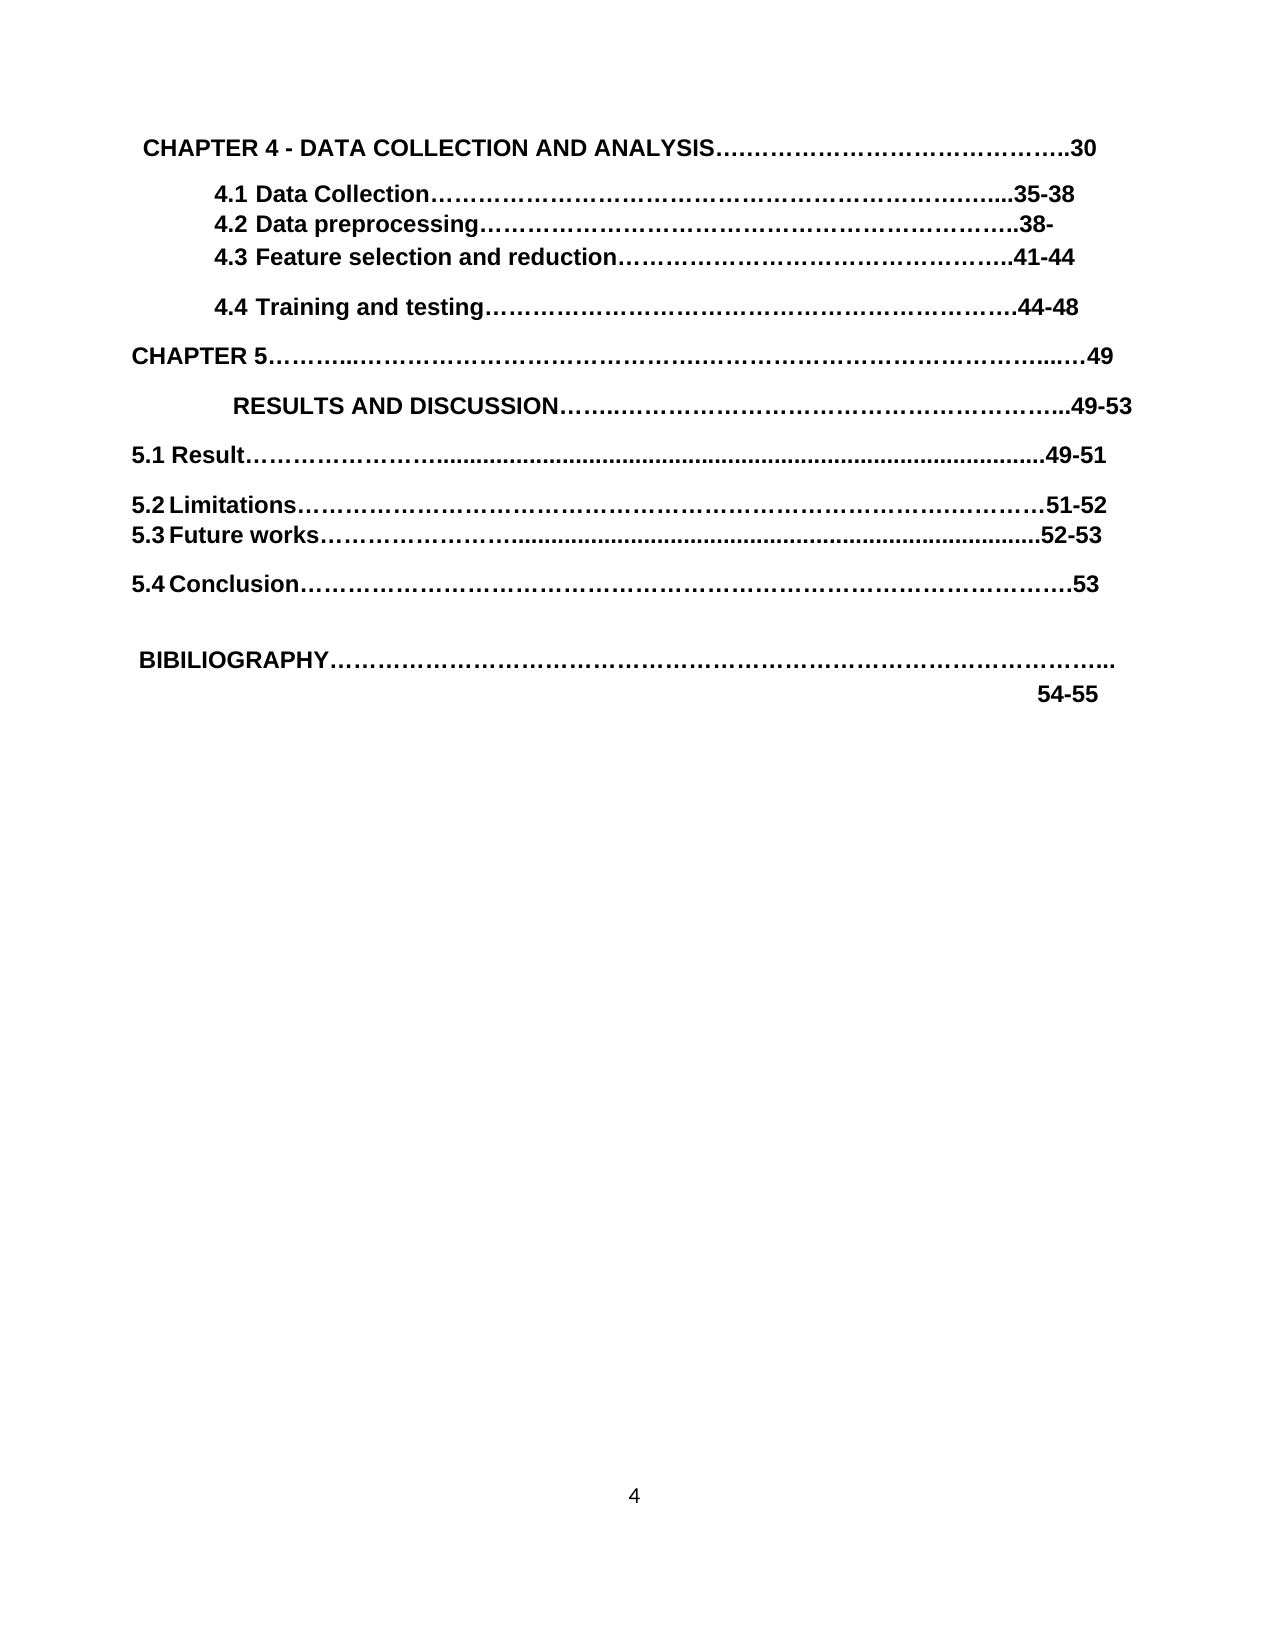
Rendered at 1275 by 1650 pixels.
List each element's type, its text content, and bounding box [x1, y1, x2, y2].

list Future works……………………................................................................................52-53 [131, 521, 1137, 548]
list Limitations……………………………………………………………………….…………51-52 [131, 491, 1137, 519]
text CHAPTER 4 - DATA COLLECTION AND ANALYSIS….…………………………………..30 [143, 134, 1137, 162]
list Data preprocessing…………………………………………………………..38- [214, 210, 1137, 237]
list Data Collection………………………………………………………….…....35-38 [214, 180, 1137, 207]
text BIBILIOGRAPHY……………………………………………………………………………………... [139, 646, 1137, 673]
text 5.1 Result……………………............................................................................................49-51 [131, 441, 1137, 469]
text CHAPTER 5………...…………………………………….……………………………………....…49 [131, 342, 1137, 370]
text 54-55 [131, 679, 1098, 707]
text RESULTS AND DISCUSSION……..………………………………………………...49-53 [133, 392, 1137, 420]
list Feature selection and reduction…………………………………………..41-44 [214, 243, 1137, 271]
list Training and testing………………………………………………………….44-48 [214, 293, 1137, 321]
list Conclusion…………………………………………………………………………………….53 [131, 570, 1137, 598]
